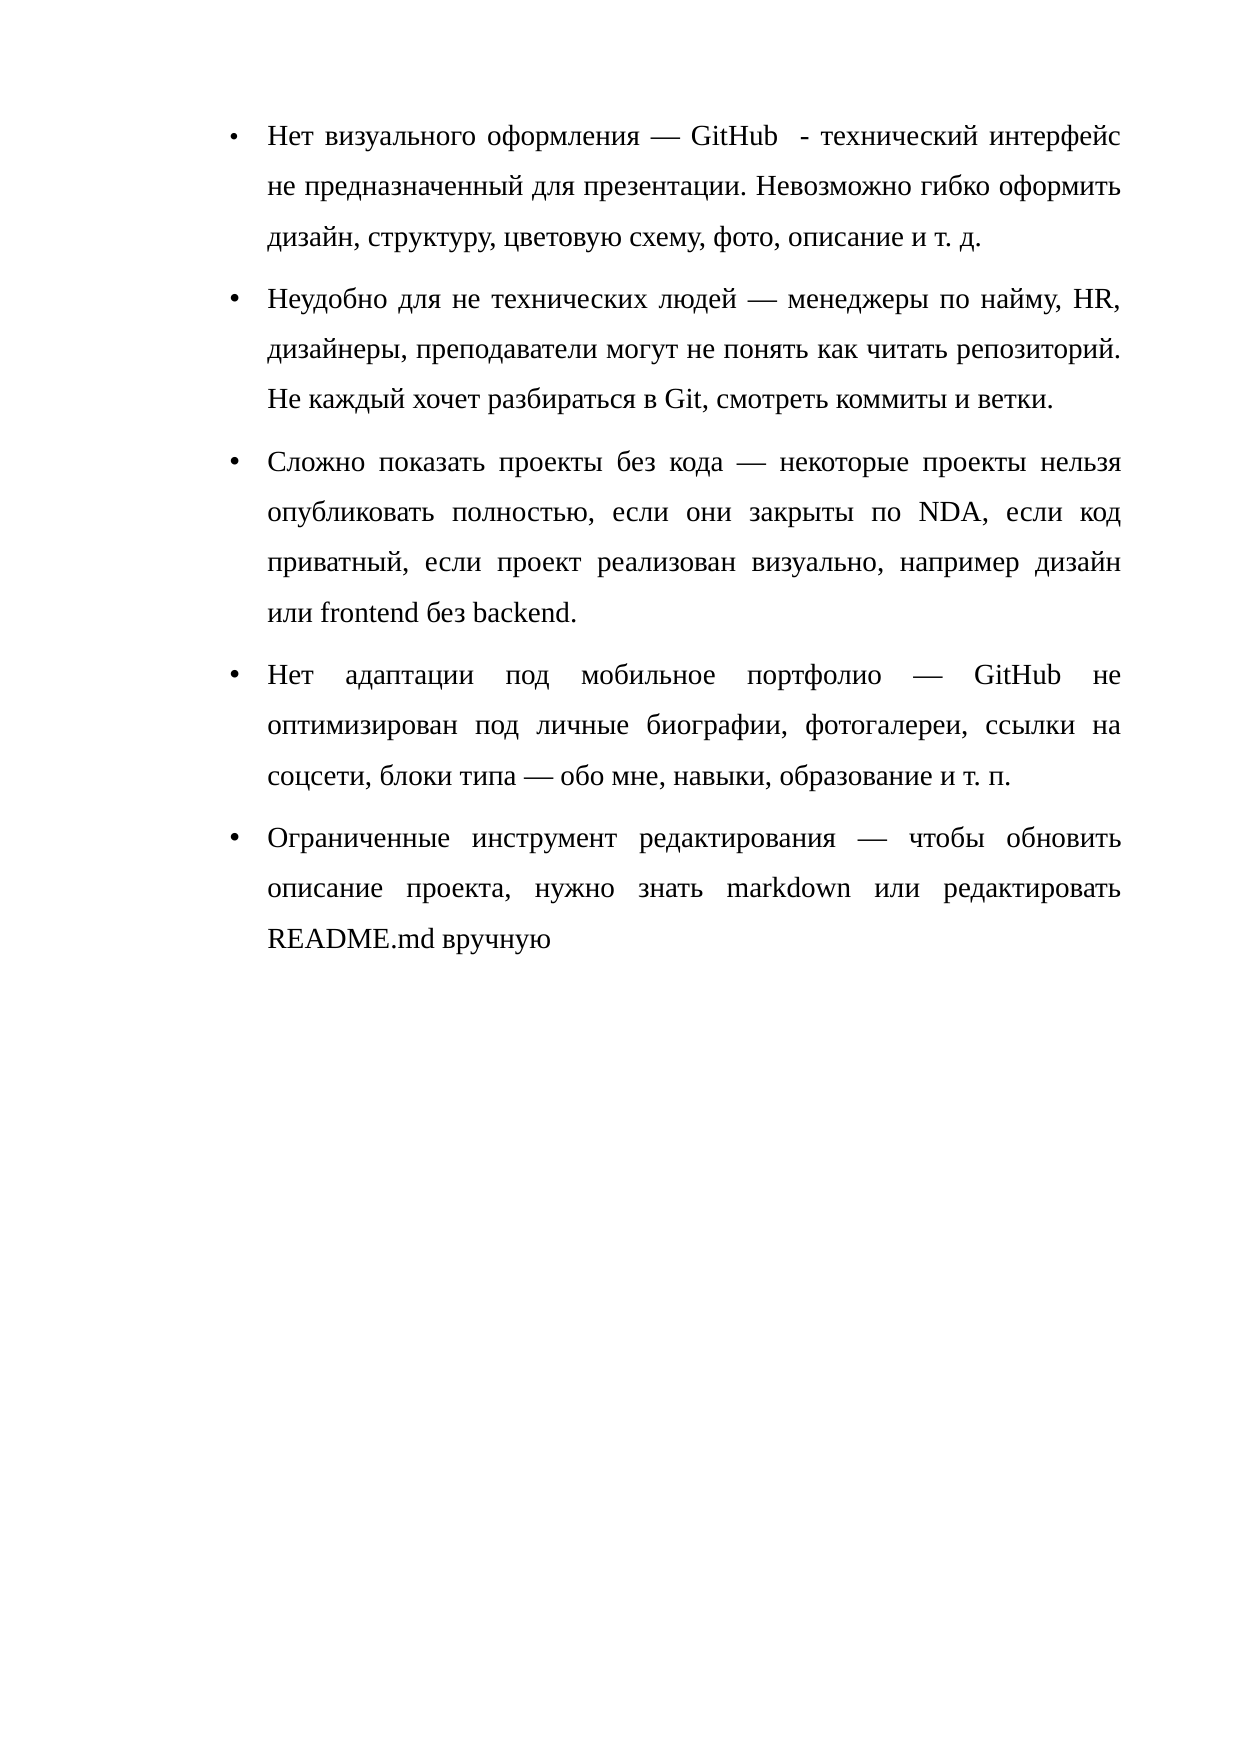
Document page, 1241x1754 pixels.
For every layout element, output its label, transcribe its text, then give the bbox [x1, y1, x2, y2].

list Неудобно для не технических людей — менеджеры по найму, HR, дизайнеры, преподаватели могут не понять как читать репозиторий. Не каждый хочет разбираться в Git, смотреть коммиты и ветки. [229, 281, 1122, 415]
list Сложно показать проекты без кода — некоторые проекты нельзя опубликовать полностью, если они закрыты по NDA, если код приватный, если проект реализован визуально, например дизайн или frontend без backend. [229, 444, 1122, 628]
list Нет адаптации под мобильное портфолио — GitHub не оптимизирован под личные биографии, фотогалереи, ссылки на соцсети, блоки типа — обо мне, навыки, образование и т. п. [229, 657, 1122, 791]
list Нет визуального оформления — GitHub - технический интерфейс не предназначенный для презентации. Невозможно гибко оформить дизайн, структуру, цветовую схему, фото, описание и т. д. [229, 118, 1122, 252]
list Ограниченные инструмент редактирования — чтобы обновить описание проекта, нужно знать markdown или редактировать README.md вручную [229, 820, 1122, 954]
